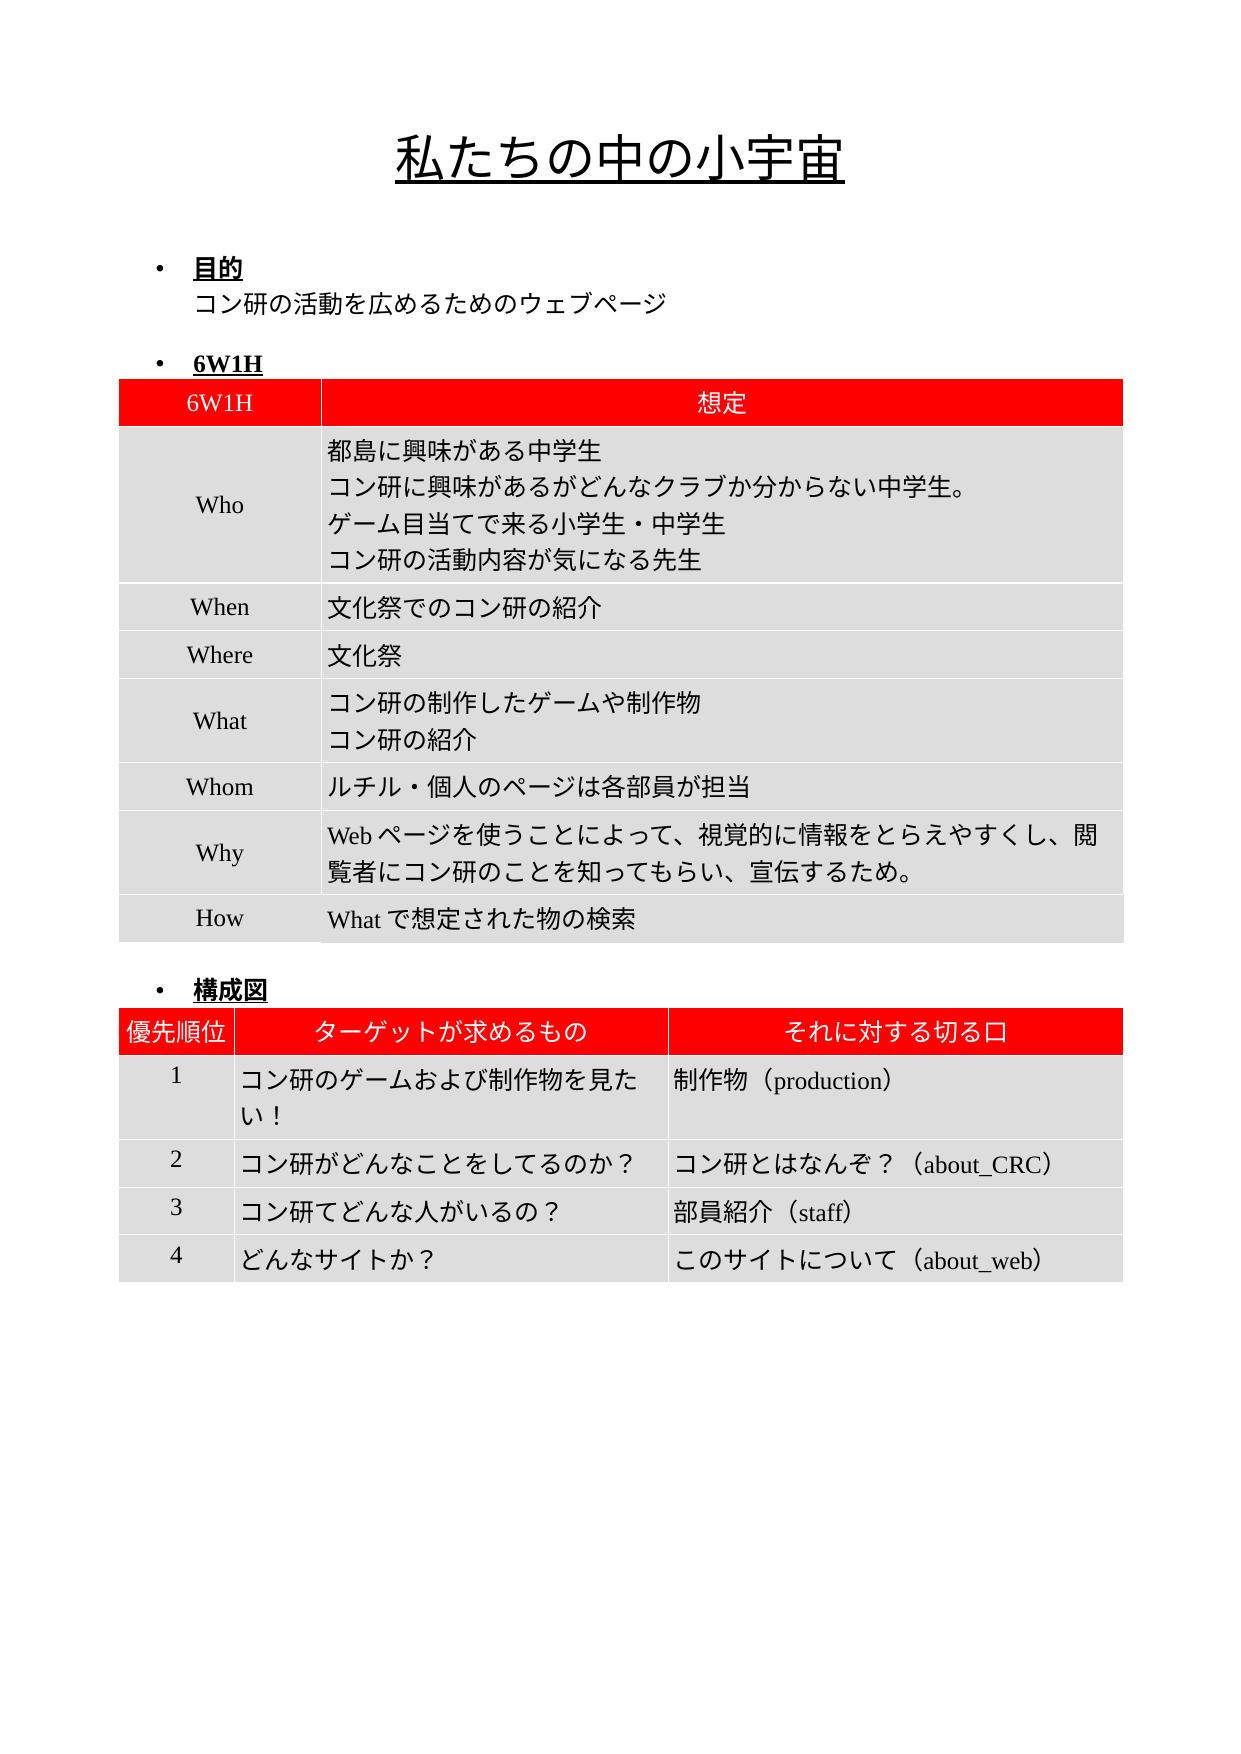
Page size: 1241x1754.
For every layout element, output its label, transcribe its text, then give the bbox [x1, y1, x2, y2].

table_cell ルチル・個人のページは各部員が担当 [322, 763, 1123, 810]
list 6W1H [156, 349, 1122, 378]
list 目的 コン研の活動を広めるためのウェブページ [156, 248, 1122, 349]
table_cell How [119, 895, 321, 942]
table_cell What [119, 679, 321, 762]
table_cell 部員紹介（staff） [669, 1188, 1123, 1234]
table_cell どんなサイトか？ [235, 1235, 668, 1282]
table_cell Why [119, 811, 321, 894]
table_header それに対する切る口 [669, 1008, 1123, 1055]
table_cell Where [119, 631, 321, 678]
table_header ターゲットが求めるもの [235, 1008, 668, 1055]
table_cell 3 [119, 1188, 234, 1234]
table_cell 制作物（production） [669, 1056, 1123, 1139]
table_cell When [119, 584, 321, 630]
table_cell コン研とはなんぞ？（about_CRC） [669, 1140, 1123, 1187]
table_cell コン研の制作したゲームや制作物 コン研の紹介 [322, 679, 1123, 762]
table_cell Who [119, 427, 321, 582]
table_header 優先順位 [119, 1008, 234, 1055]
table_cell 文化祭 [322, 631, 1123, 678]
table_cell Webページを使うことによって、視覚的に情報をとらえやすくし、閲覧者にコン研のことを知ってもらい、宣伝するため。 [322, 811, 1123, 894]
table_cell 文化祭でのコン研の紹介 [322, 584, 1123, 630]
table_cell Whom [119, 763, 321, 810]
table_header 6W1H [119, 379, 321, 426]
table_header 想定 [322, 379, 1123, 426]
table_cell Whatで想定された物の検索 [322, 895, 1123, 942]
text 私たちの中の小宇宙 [118, 118, 1122, 191]
table_cell このサイトについて（about_web） [669, 1235, 1123, 1282]
table_cell 1 [119, 1056, 234, 1139]
table_cell コン研のゲームおよび制作物を見たい！ [235, 1056, 668, 1139]
list 構成図 [156, 971, 1122, 1007]
table_cell 都島に興味がある中学生 コン研に興味があるがどんなクラブか分からない中学生。 ゲーム目当てで来る小学生・中学生 コン研の活動内容が気になる先生 [322, 427, 1123, 582]
table_cell コン研てどんな人がいるの？ [235, 1188, 668, 1234]
table_cell 2 [119, 1140, 234, 1187]
table_cell コン研がどんなことをしてるのか？ [235, 1140, 668, 1187]
table_cell 4 [119, 1235, 234, 1282]
